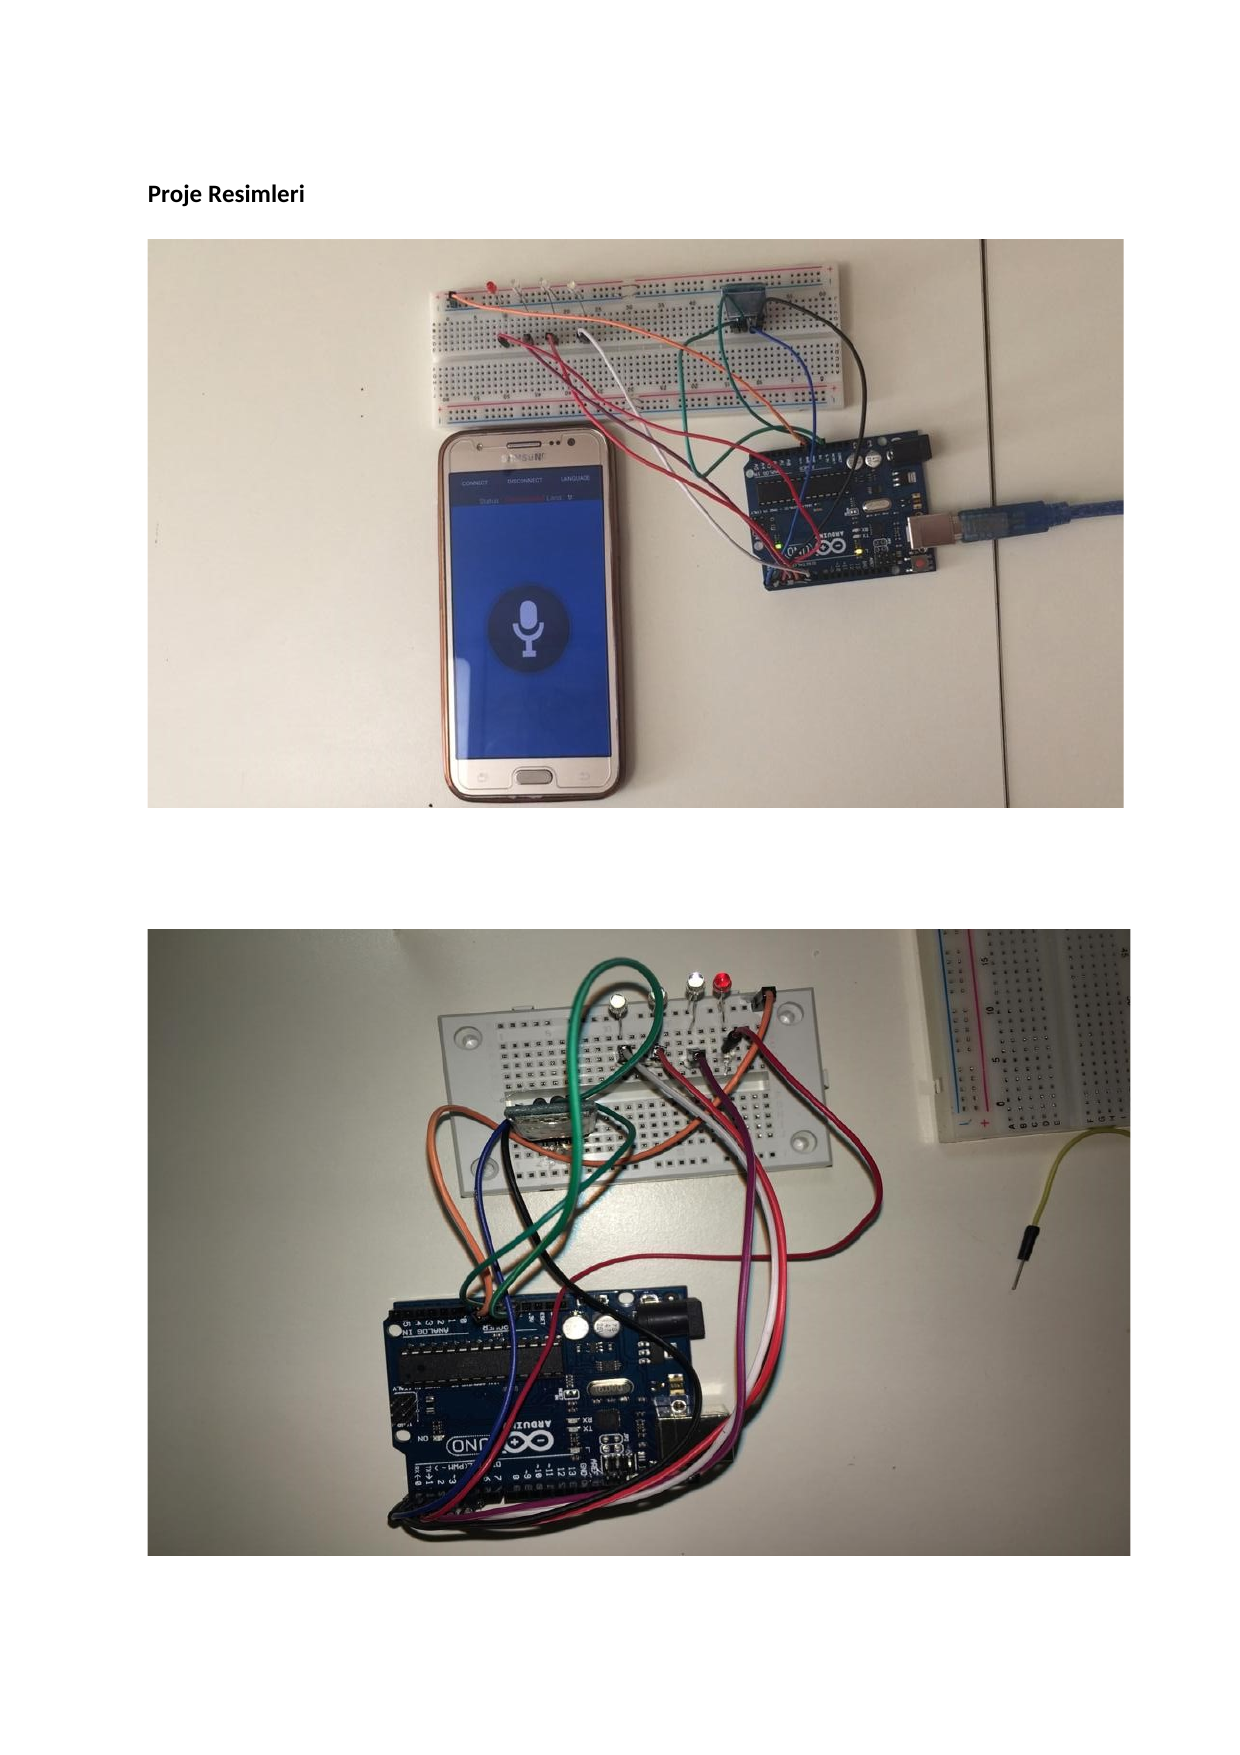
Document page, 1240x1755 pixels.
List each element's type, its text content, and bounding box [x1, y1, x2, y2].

text Proje Resimleri [148, 178, 1092, 209]
